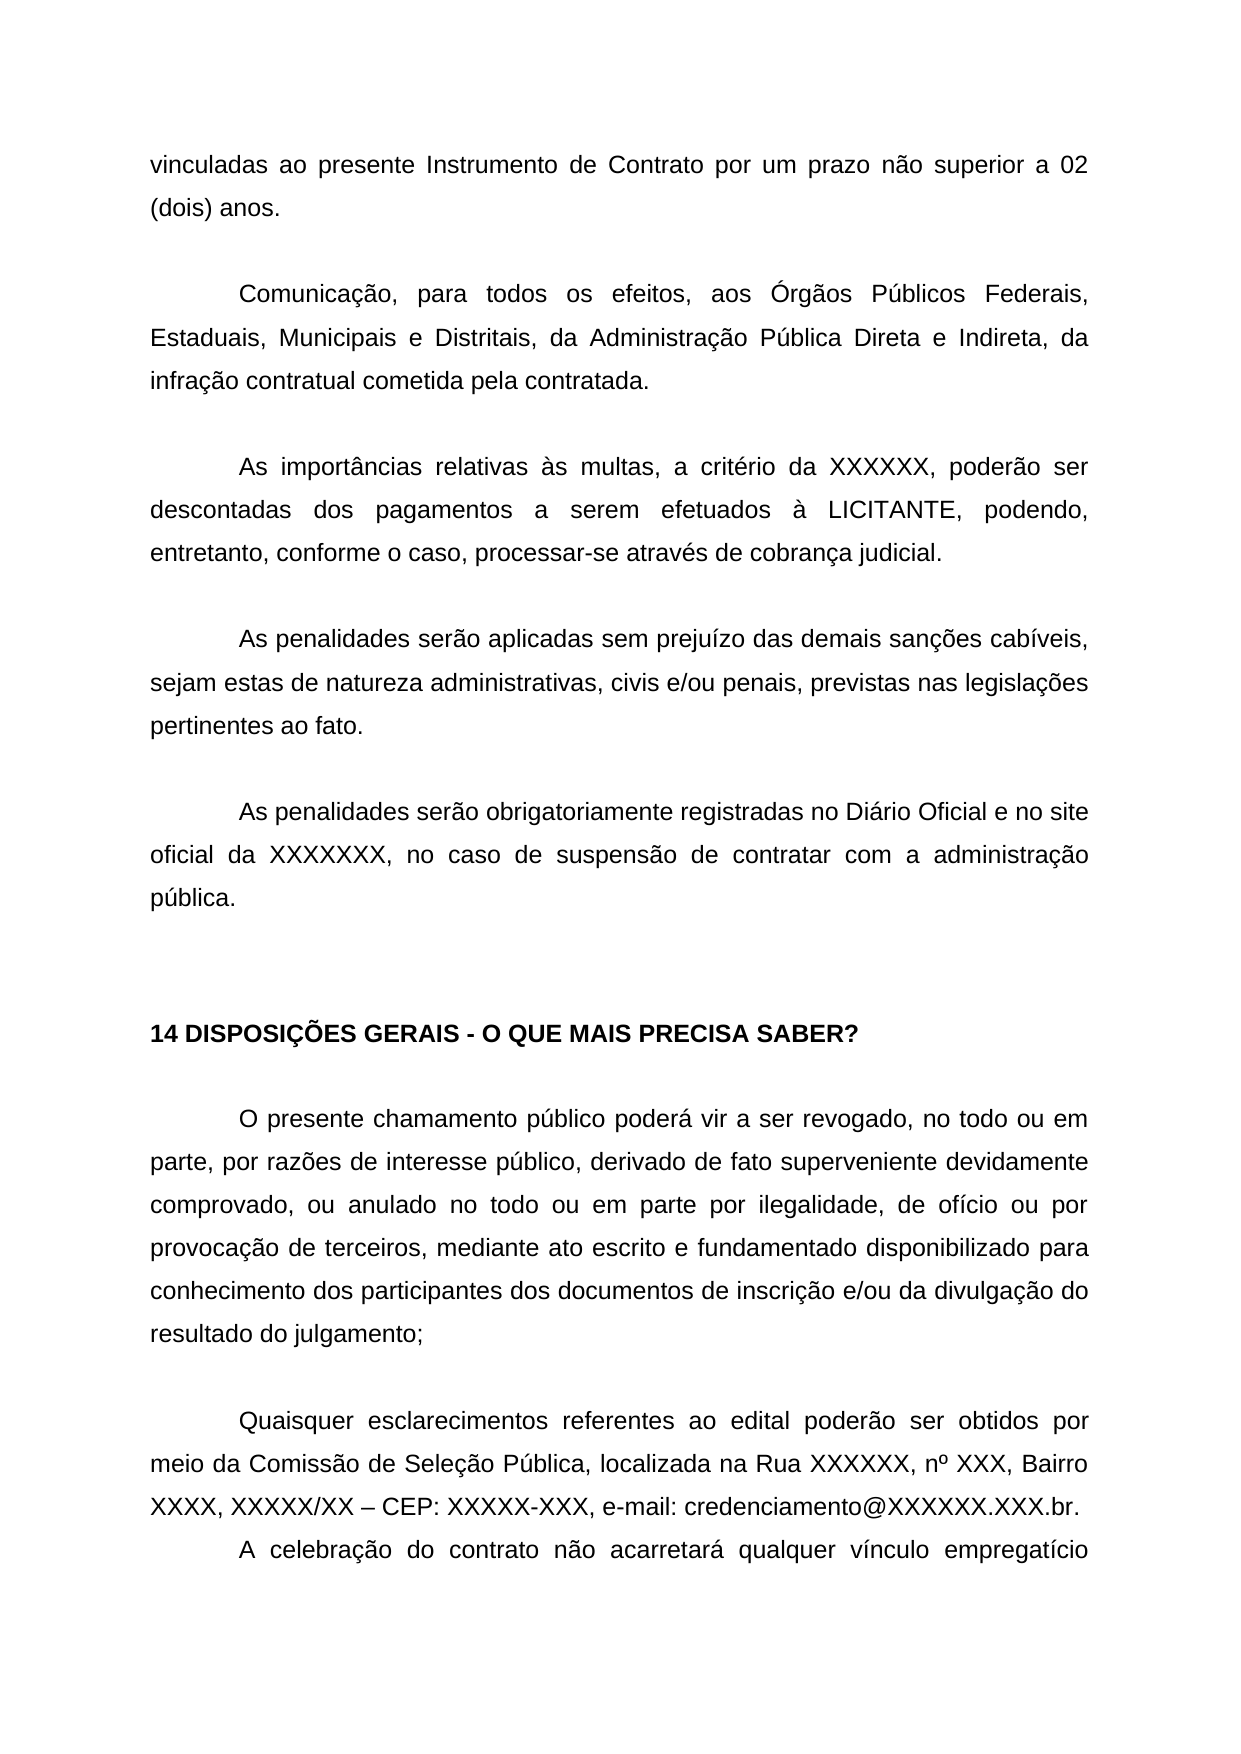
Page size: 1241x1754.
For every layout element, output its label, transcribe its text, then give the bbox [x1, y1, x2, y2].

text Quaisquer esclarecimentos referentes ao edital poderão ser obtidos por meio da Comissão de Seleção Pública, localizada na Rua XXXXXX, nº XXX, Bairro XXXX, XXXXX/XX – CEP: XXXXX-XXX, e-mail: credenciamento@XXXXXX.XXX.br. [150, 1406, 1090, 1521]
text O presente chamamento público poderá vir a ser revogado, no todo ou em parte, por razões de interesse público, derivado de fato superveniente devidamente comprovado, ou anulado no todo ou em parte por ilegalidade, de ofício ou por provocação de terceiros, mediante ato escrito e fundamentado disponibilizado para conhecimento dos participantes dos documentos de inscrição e/ou da divulgação do resultado do julgamento; [150, 1104, 1090, 1348]
text A celebração do contrato não acarretará qualquer vínculo empregatício [150, 1535, 1090, 1564]
text Comunicação, para todos os efeitos, aos Órgãos Públicos Federais, Estaduais, Municipais e Distritais, da Administração Pública Direta e Indireta, da infração contratual cometida pela contratada. [150, 279, 1090, 394]
text vinculadas ao presente Instrumento de Contrato por um prazo não superior a 02 (dois) anos. [150, 150, 1090, 222]
subtitle 14 DISPOSIÇÕES GERAIS - O QUE MAIS PRECISA SABER? [150, 1019, 1090, 1048]
text As importâncias relativas às multas, a critério da XXXXXX, poderão ser descontadas dos pagamentos a serem efetuados à LICITANTE, podendo, entretanto, conforme o caso, processar-se através de cobrança judicial. [150, 452, 1090, 567]
text As penalidades serão obrigatoriamente registradas no Diário Oficial e no site oficial da XXXXXXX, no caso de suspensão de contratar com a administração pública. [150, 797, 1090, 912]
text As penalidades serão aplicadas sem prejuízo das demais sanções cabíveis, sejam estas de natureza administrativas, civis e/ou penais, previstas nas legislações pertinentes ao fato. [150, 624, 1090, 739]
